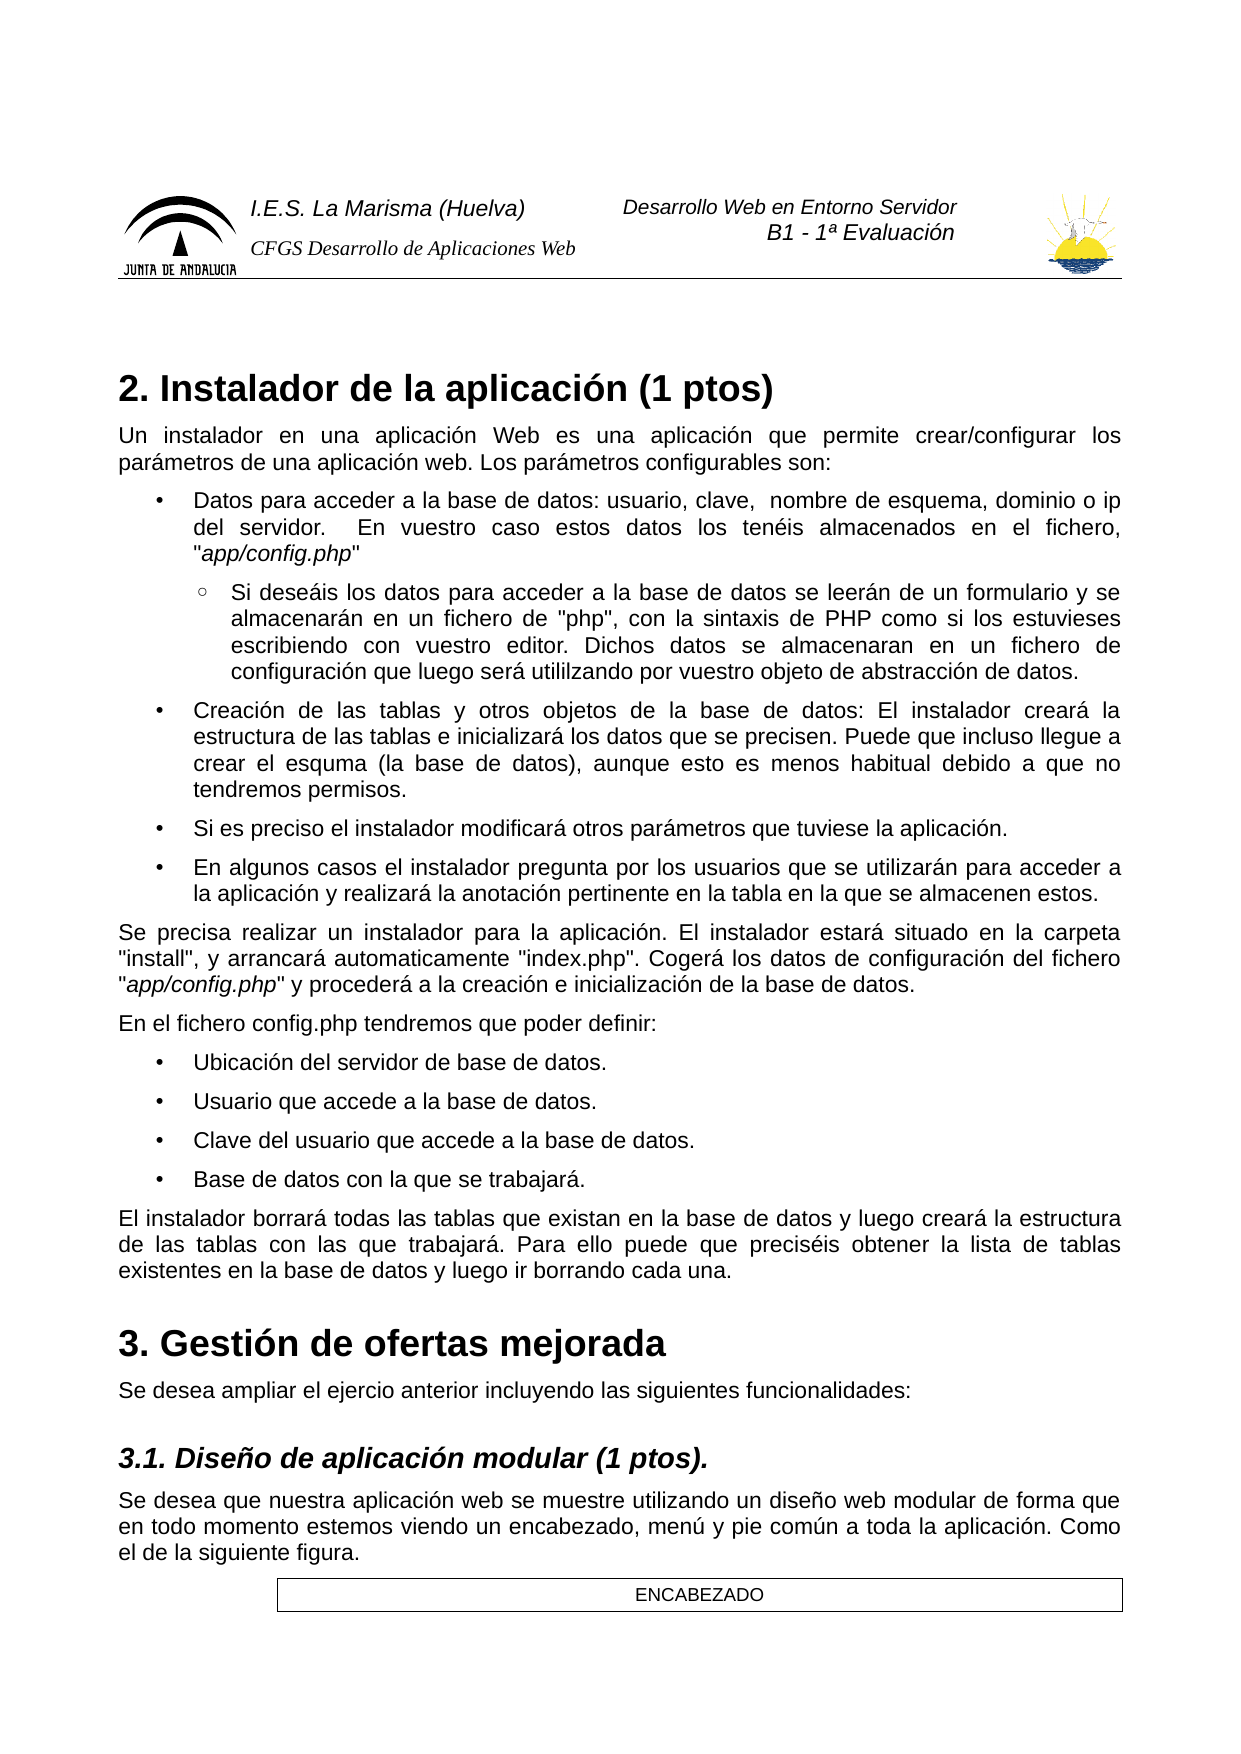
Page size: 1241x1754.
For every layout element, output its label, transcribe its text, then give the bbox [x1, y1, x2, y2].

list Clave del usuario que accede a la base de datos. [156, 1127, 1122, 1153]
list En algunos casos el instalador pregunta por los usuarios que se utilizarán para acceder a la aplicación y realizará la anotación pertinente en la tabla en la que se almacenen estos. [156, 853, 1122, 906]
text Se desea que nuestra aplicación web se muestre utilizando un diseño web modular de forma que en todo momento estemos viendo un encabezado, menú y pie común a toda la aplicación. Como el de la siguiente figura. [118, 1487, 1122, 1566]
text Se precisa realizar un instalador para la aplicación. El instalador estará situado en la carpeta "install", y arrancará automaticamente "index.php". Cogerá los datos de configuración del fichero "app/config.php" y procederá a la creación e inicialización de la base de datos. [118, 919, 1122, 998]
text Un instalador en una aplicación Web es una aplicación que permite crear/configurar los parámetros de una aplicación web. Los parámetros configurables son: [118, 422, 1122, 475]
list Creación de las tablas y otros objetos de la base de datos: El instalador creará la estructura de las tablas e inicializará los datos que se precisen. Puede que incluso llegue a crear el esquma (la base de datos), aunque esto es menos habitual debido a que no tendremos permisos. [156, 697, 1122, 802]
table_header ENCABEZADO [278, 1579, 1122, 1611]
text En el fichero config.php tendremos que poder definir: [118, 1010, 1122, 1037]
subtitle 3. Gestión de ofertas mejorada [118, 1321, 1122, 1364]
subtitle 3.1. Diseño de aplicación modular (1 ptos). [118, 1441, 1122, 1474]
list Usuario que accede a la base de datos. [156, 1088, 1122, 1114]
list Base de datos con la que se trabajará. [156, 1166, 1122, 1192]
list Ubicación del servidor de base de datos. [156, 1049, 1122, 1076]
list Si deseáis los datos para acceder a la base de datos se leerán de un formulario y se almacenarán en un fichero de "php", con la sintaxis de PHP como si los estuvieses escribiendo con vuestro editor. Dichos datos se almacenaran en un fichero de configuración que luego será utililzando por vuestro objeto de abstracción de datos. [193, 579, 1122, 684]
text El instalador borrará todas las tablas que existan en la base de datos y luego creará la estructura de las tablas con las que trabajará. Para ello puede que preciséis obtener la lista de tablas existentes en la base de datos y luego ir borrando cada una. [118, 1204, 1122, 1284]
subtitle 2. Instalador de la aplicación (1 ptos) [118, 366, 1122, 409]
list Datos para acceder a la base de datos: usuario, clave, nombre de esquema, dominio o ip del servidor. En vuestro caso estos datos los tenéis almacenados en el fichero, "app/config.php" [156, 487, 1122, 566]
list Si es preciso el instalador modificará otros parámetros que tuviese la aplicación. [156, 815, 1122, 841]
text Se desea ampliar el ejercio anterior incluyendo las siguientes funcionalidades: [118, 1377, 1122, 1403]
picture [1045, 193, 1117, 277]
